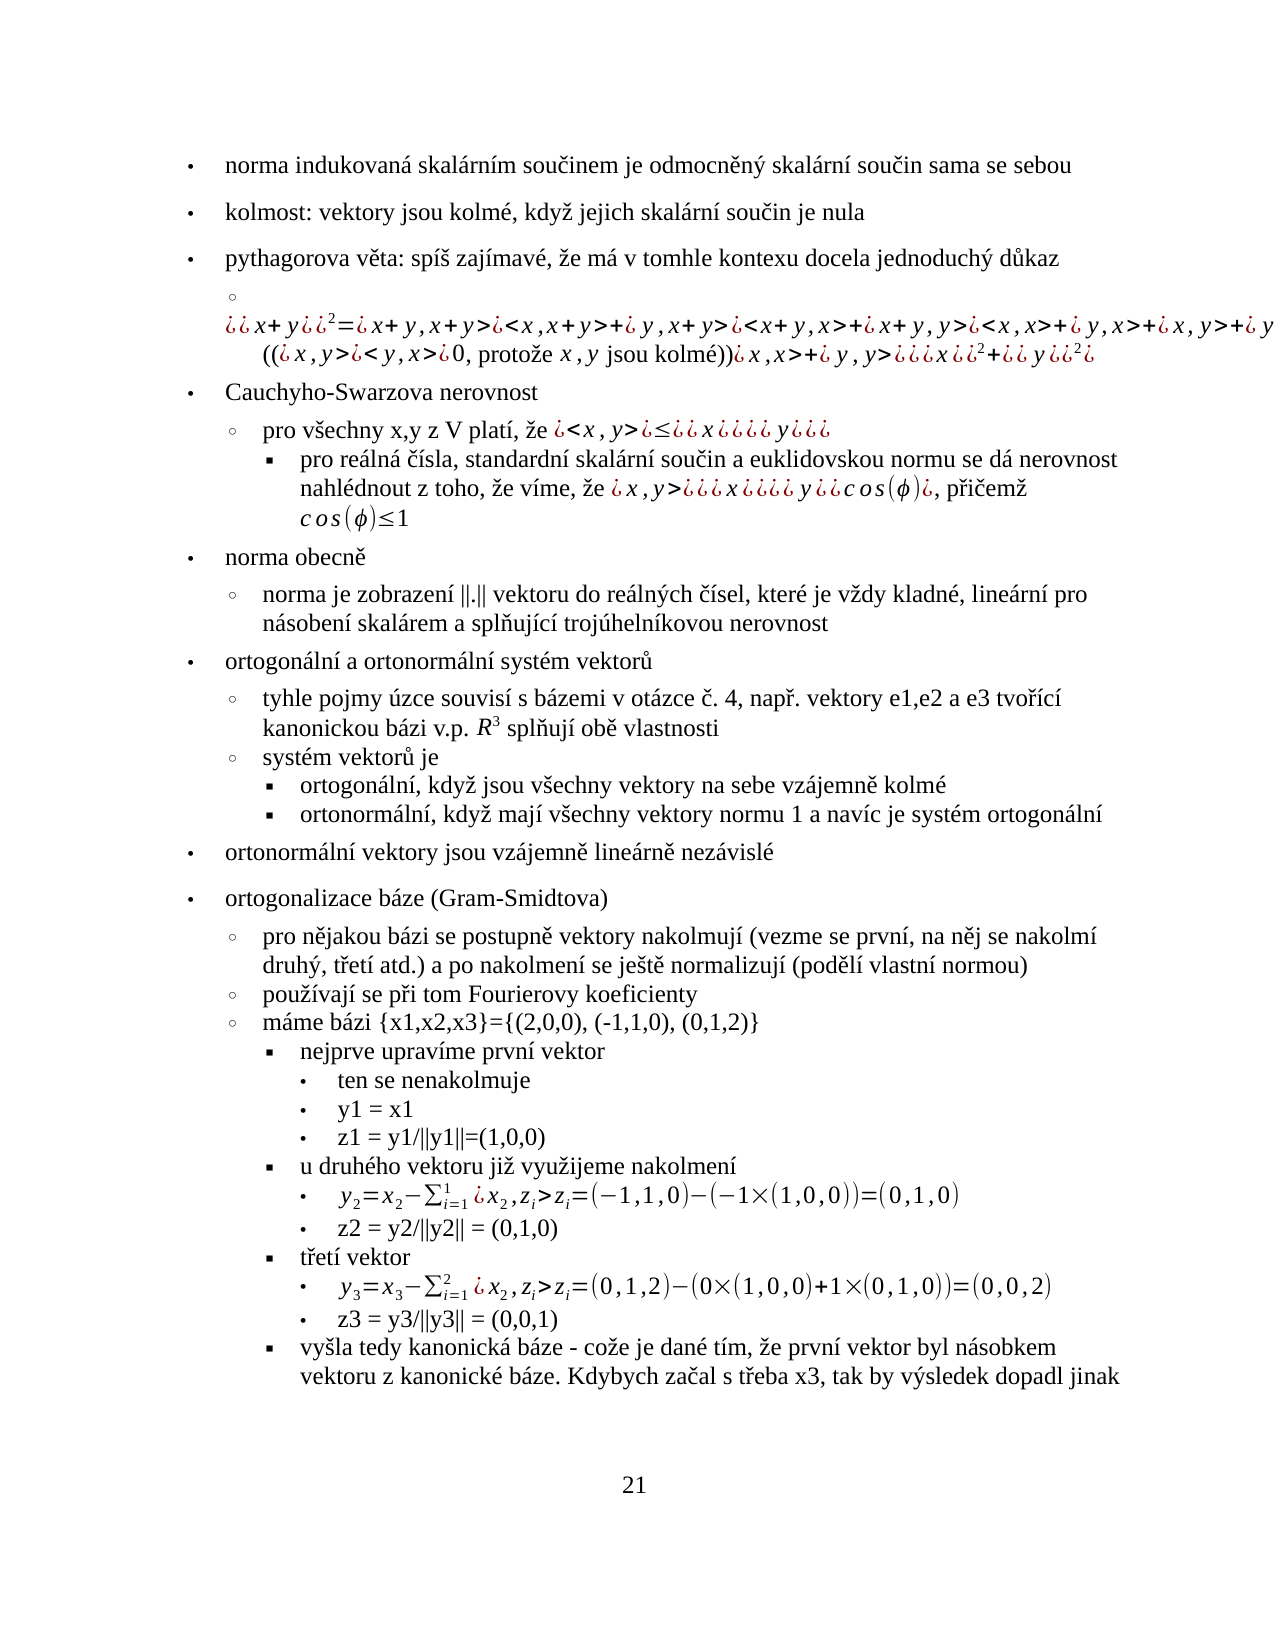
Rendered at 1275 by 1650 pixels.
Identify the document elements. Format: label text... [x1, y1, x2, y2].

list ortonormální vektory jsou vzájemně lineárně nezávislé [187, 837, 1125, 866]
list ortogonální a ortonormální systém vektorů [187, 646, 1125, 674]
list ((, protože jsou kolmé)) [225, 281, 1125, 368]
list norma indukovaná skalárním součinem je odmocněný skalární součin sama se sebou [187, 150, 1125, 179]
list Cauchyho-Swarzova nerovnost [187, 377, 1125, 406]
list ortogonální, když jsou všechny vektory na sebe vzájemně kolmé [262, 770, 1125, 799]
list ortonormální, když mají všechny vektory normu 1 a navíc je systém ortogonální [262, 799, 1125, 828]
list z1 = y1/||y1||=(1,0,0) [300, 1122, 1125, 1151]
list ten se nenakolmuje [300, 1065, 1125, 1094]
list pro všechny x,y z V platí, že [225, 415, 1125, 444]
list třetí vektor [262, 1242, 1125, 1271]
list y1 = x1 [300, 1094, 1125, 1122]
list máme bázi {x1,x2,x3}={(2,0,0), (-1,1,0), (0,1,2)} [225, 1007, 1125, 1036]
list u druhého vektoru již využijeme nakolmení [262, 1151, 1125, 1180]
list norma je zobrazení ||.|| vektoru do reálných čísel, které je vždy kladné, lineární pro násobení skalárem a splňující trojúhelníkovou nerovnost [225, 579, 1125, 637]
list pythagorova věta: spíš zajímavé, že má v tomhle kontexu docela jednoduchý důkaz [187, 243, 1125, 272]
list tyhle pojmy úzce souvisí s bázemi v otázce č. 4, např. vektory e1,e2 a e3 tvořící kanonickou bázi v.p. splňují obě vlastnosti [225, 683, 1125, 742]
list vyšla tedy kanonická báze - cože je dané tím, že první vektor byl násobkem vektoru z kanonické báze. Kdybych začal s třeba x3, tak by výsledek dopadl jinak [262, 1332, 1125, 1390]
list používají se při tom Fourierovy koeficienty [225, 979, 1125, 1007]
list z3 = y3/||y3|| = (0,0,1) [300, 1304, 1125, 1332]
list norma obecně [187, 542, 1125, 570]
list z2 = y2/||y2|| = (0,1,0) [300, 1213, 1125, 1242]
list ortogonalizace báze (Gram-Smidtova) [187, 883, 1125, 912]
list nejprve upravíme první vektor [262, 1036, 1125, 1065]
list pro nějakou bázi se postupně vektory nakolmují (vezme se první, na něj se nakolmí druhý, třetí atd.) a po nakolmení se ještě normalizují (podělí vlastní normou) [225, 921, 1125, 979]
list kolmost: vektory jsou kolmé, když jejich skalární součin je nula [187, 197, 1125, 225]
list systém vektorů je [225, 742, 1125, 770]
list pro reálná čísla, standardní skalární součin a euklidovskou normu se dá nerovnost nahlédnout z toho, že víme, že , přičemž [262, 444, 1125, 533]
